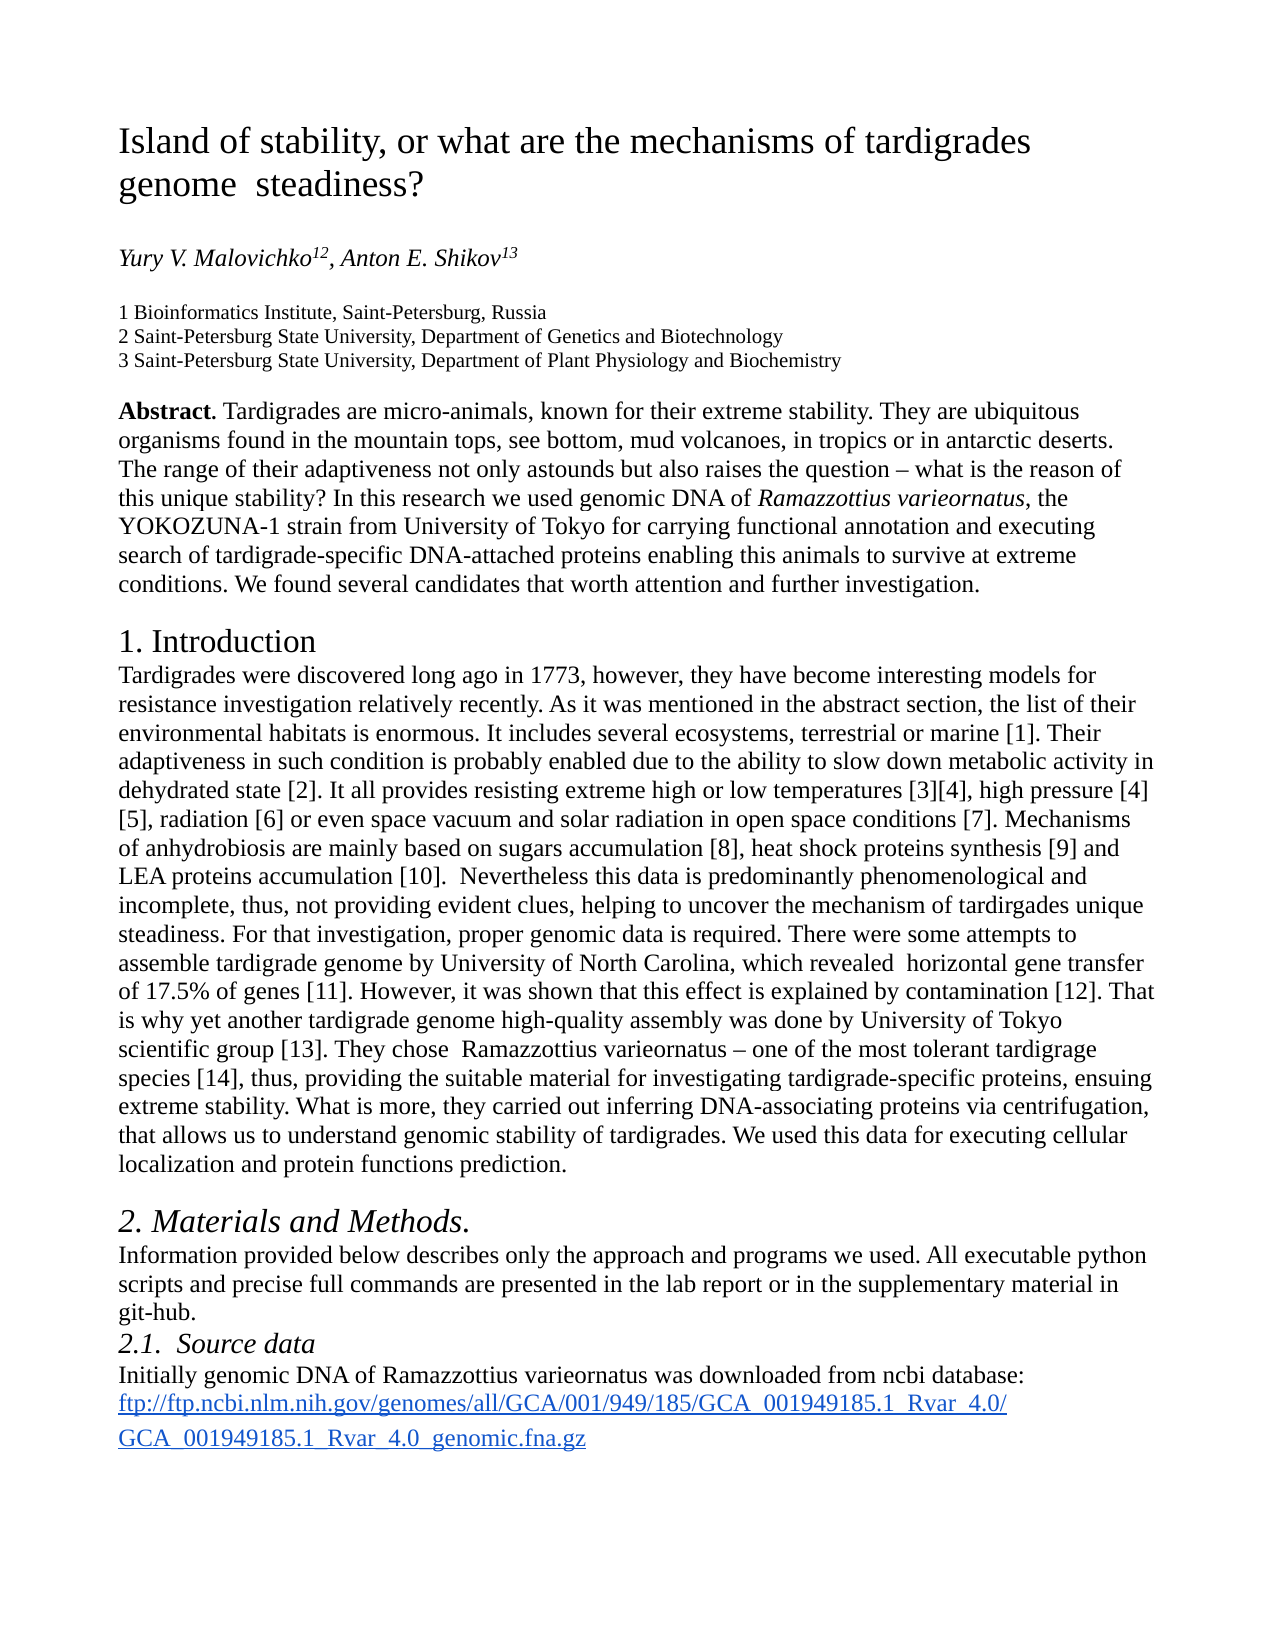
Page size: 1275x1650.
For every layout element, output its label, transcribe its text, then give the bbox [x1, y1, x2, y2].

text 2 Saint-Petersburg State University, Department of Genetics and Biotechnology [118, 324, 1157, 348]
text 2. Materials and Methods. [118, 1202, 1157, 1240]
text 1. Introduction [118, 622, 1157, 660]
text 2.1. Source data [118, 1326, 1157, 1360]
text ftp://ftp.ncbi.nlm.nih.gov/genomes/all/GCA/001/949/185/GCA_001949185.1_Rvar_4.0/GCA_001949185.1_Rvar_4.0_genomic.fna.gz [118, 1388, 1157, 1452]
text Yury V. Malovichko12, Anton E. Shikov13 [118, 243, 1157, 271]
text Information provided below describes only the approach and programs we used. All executable python scripts and precise full commands are presented in the lab report or in the supplementary material in git-hub. [118, 1240, 1157, 1326]
text Island of stability, or what are the mechanisms of tardigrades genome steadiness? [118, 118, 1157, 204]
text Tardigrades were discovered long ago in 1773, however, they have become interesting models for resistance investigation relatively recently. As it was mentioned in the abstract section, the list of their environmental habitats is enormous. It includes several ecosystems, terrestrial or marine [1]. Their adaptiveness in such condition is probably enabled due to the ability to slow down metabolic activity in dehydrated state [2]. It all provides resisting extreme high or low temperatures [3][4], high pressure [4][5], radiation [6] or even space vacuum and solar radiation in open space conditions [7]. Mechanisms of anhydrobiosis are mainly based on sugars accumulation [8], heat shock proteins synthesis [9] and LEA proteins accumulation [10]. Nevertheless this data is predominantly phenomenological and incomplete, thus, not providing evident clues, helping to uncover the mechanism of tardirgades unique steadiness. For that investigation, proper genomic data is required. There were some attempts to assemble tardigrade genome by University of North Carolina, which revealed horizontal gene transfer of 17.5% of genes [11]. However, it was shown that this effect is explained by contamination [12]. That is why yet another tardigrade genome high-quality assembly was done by University of Tokyo scientific group [13]. They chose Ramazzottius varieornatus – one of the most tolerant tardigrage species [14], thus, providing the suitable material for investigating tardigrade-specific proteins, ensuing extreme stability. What is more, they carried out inferring DNA-associating proteins via centrifugation, that allows us to understand genomic stability of tardigrades. We used this data for executing cellular localization and protein functions prediction. [118, 660, 1157, 1178]
text 3 Saint-Petersburg State University, Department of Plant Physiology and Biochemistry [118, 348, 1157, 372]
text Initially genomic DNA of Ramazzottius varieornatus was downloaded from ncbi database: [118, 1360, 1157, 1388]
text 1 Bioinformatics Institute, Saint-Petersburg, Russia [118, 300, 1157, 324]
text Abstract. Tardigrades are micro-animals, known for their extreme stability. They are ubiquitous organisms found in the mountain tops, see bottom, mud volcanoes, in tropics or in antarctic deserts. The range of their adaptiveness not only astounds but also raises the question – what is the reason of this unique stability? In this research we used genomic DNA of Ramazzottius varieornatus, the YOKOZUNA-1 strain from University of Tokyo for carrying functional annotation and executing search of tardigrade-specific DNA-attached proteins enabling this animals to survive at extreme conditions. We found several candidates that worth attention and further investigation. [118, 396, 1157, 598]
